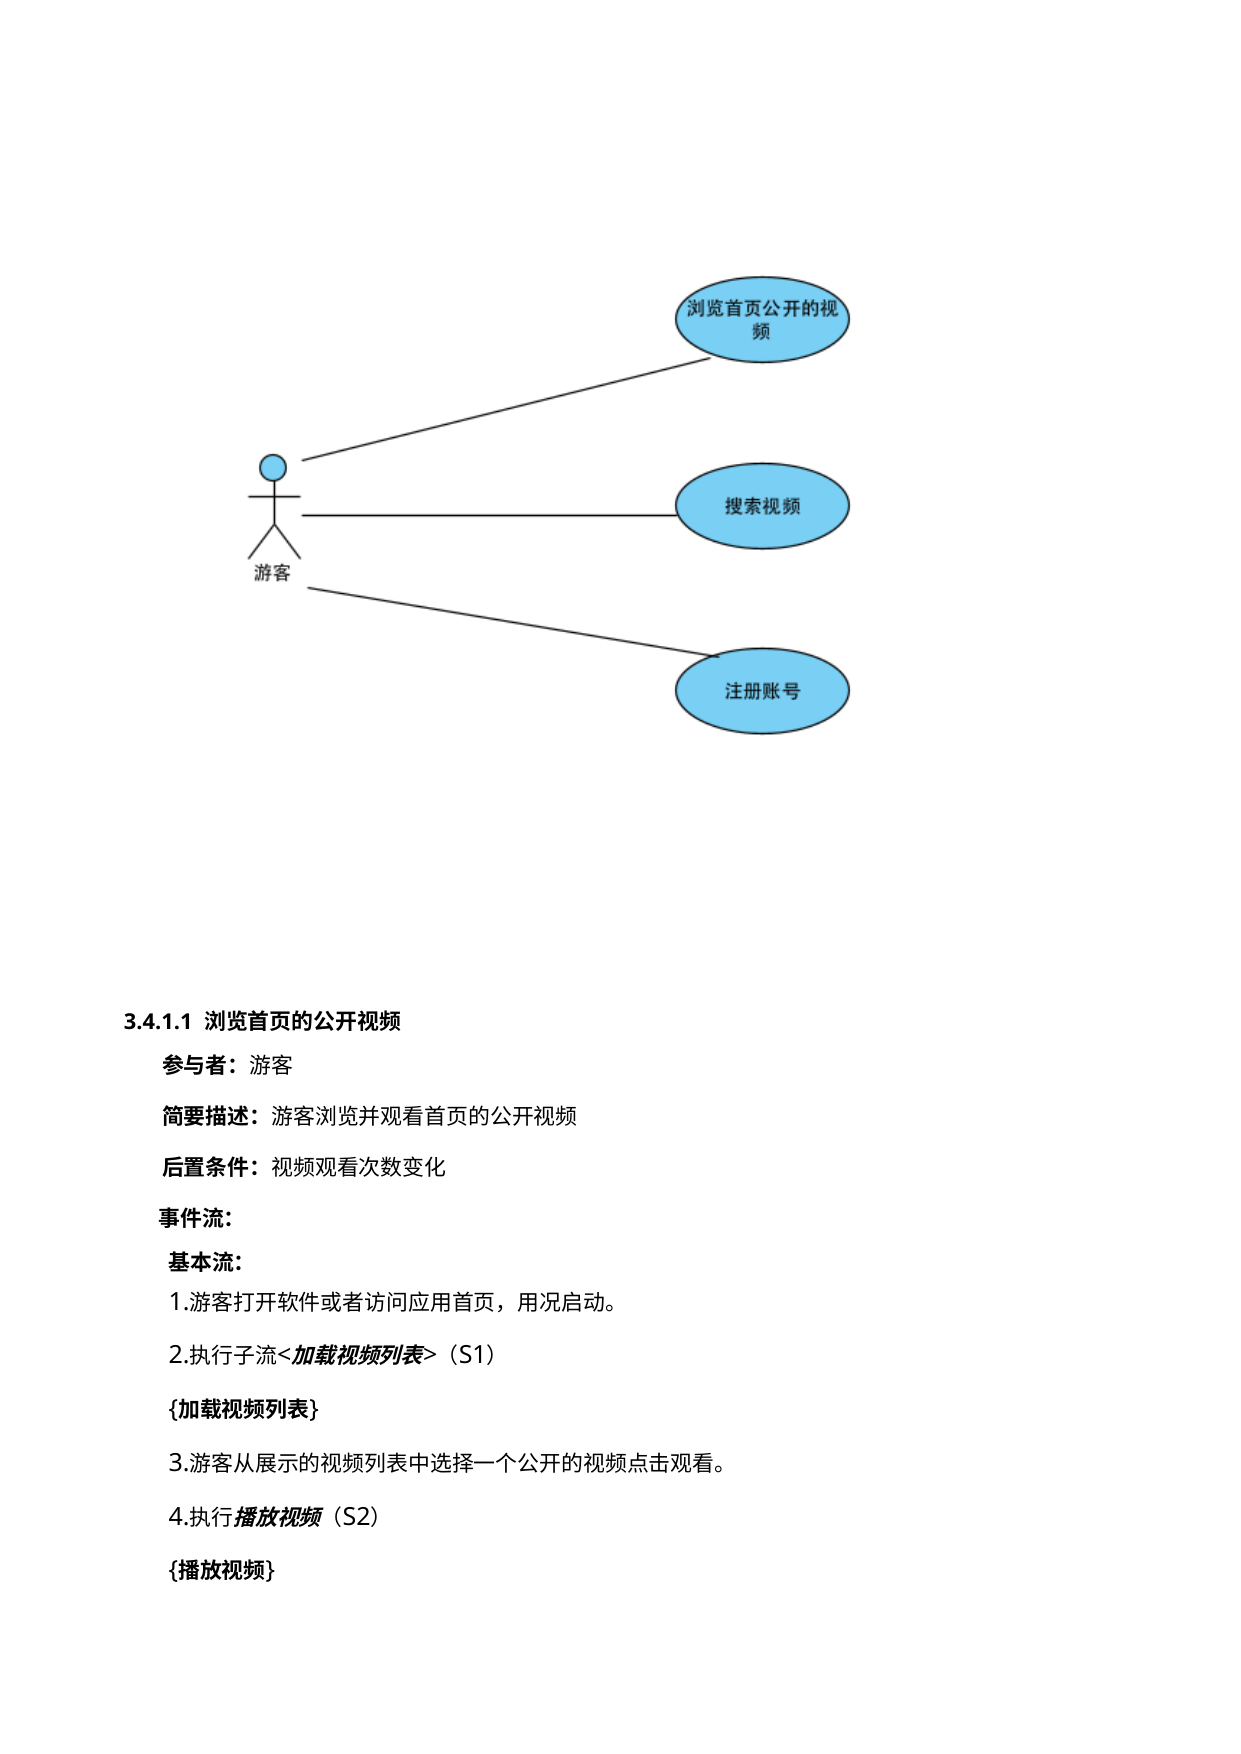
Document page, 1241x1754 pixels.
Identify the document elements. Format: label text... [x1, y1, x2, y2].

text {播放视频} [118, 1552, 1122, 1586]
text 参与者：游客 [118, 1048, 1122, 1080]
subtitle 浏览首页的公开视频 [118, 1004, 1122, 1035]
text 简要描述：游客浏览并观看首页的公开视频 [118, 1099, 1122, 1131]
text 事件流： [118, 1201, 1122, 1232]
text 1.游客打开软件或者访问应用首页，用况启动。 [118, 1283, 1122, 1317]
text 后置条件：视频观看次数变化 [118, 1150, 1122, 1182]
picture [118, 187, 1123, 934]
text {加载视频列表} [118, 1391, 1122, 1425]
text 4.执行播放视频（S2） [118, 1498, 1122, 1532]
text 3.游客从展示的视频列表中选择一个公开的视频点击观看。 [118, 1445, 1122, 1479]
text 基本流： [118, 1245, 1122, 1277]
text 2.执行子流<加载视频列表>（S1） [118, 1337, 1122, 1371]
